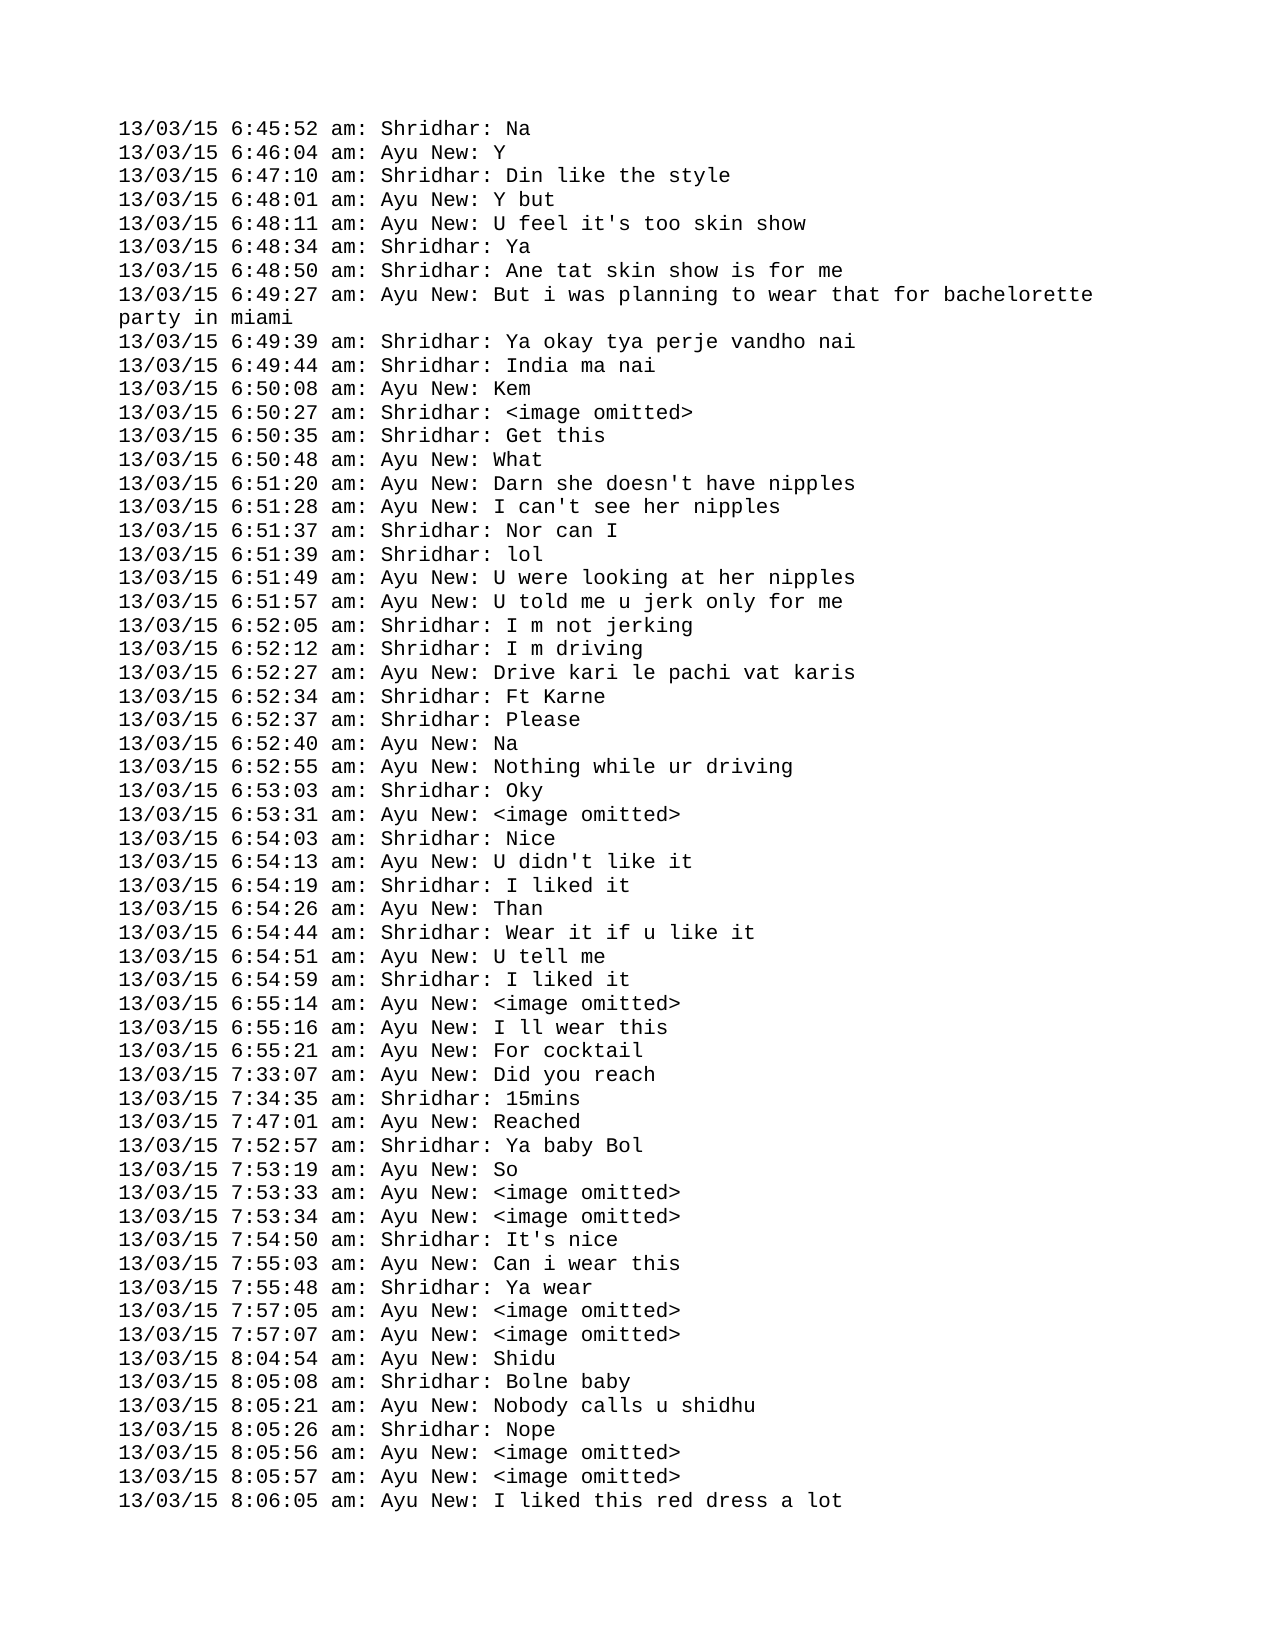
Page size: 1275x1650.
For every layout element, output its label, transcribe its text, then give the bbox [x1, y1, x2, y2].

text 13/03/15 6:49:39 am: Shridhar: Ya okay tya perje vandho nai [118, 331, 1157, 354]
text 13/03/15 6:51:57 am: Ayu New: U told me u jerk only for me [118, 591, 1157, 615]
text 13/03/15 6:51:28 am: Ayu New: I can't see her nipples [118, 496, 1157, 520]
text 13/03/15 6:54:44 am: Shridhar: Wear it if u like it [118, 922, 1157, 946]
text 13/03/15 7:57:07 am: Ayu New: <image omitted> [118, 1324, 1157, 1348]
text 13/03/15 8:06:05 am: Ayu New: I liked this red dress a lot [118, 1489, 1157, 1513]
text 13/03/15 6:52:12 am: Shridhar: I m driving [118, 638, 1157, 662]
text 13/03/15 6:53:31 am: Ayu New: <image omitted> [118, 804, 1157, 827]
text 13/03/15 6:51:20 am: Ayu New: Darn she doesn't have nipples [118, 473, 1157, 496]
text 13/03/15 6:51:37 am: Shridhar: Nor can I [118, 520, 1157, 544]
text 13/03/15 6:54:59 am: Shridhar: I liked it [118, 969, 1157, 993]
text 13/03/15 6:51:39 am: Shridhar: lol [118, 544, 1157, 567]
text 13/03/15 8:05:57 am: Ayu New: <image omitted> [118, 1466, 1157, 1489]
text 13/03/15 8:05:21 am: Ayu New: Nobody calls u shidhu [118, 1395, 1157, 1419]
text 13/03/15 6:45:52 am: Shridhar: Na [118, 118, 1157, 142]
text 13/03/15 7:53:33 am: Ayu New: <image omitted> [118, 1182, 1157, 1206]
text 13/03/15 8:04:54 am: Ayu New: Shidu [118, 1348, 1157, 1371]
text 13/03/15 6:55:16 am: Ayu New: I ll wear this [118, 1017, 1157, 1040]
text 13/03/15 7:47:01 am: Ayu New: Reached [118, 1111, 1157, 1135]
text 13/03/15 6:48:34 am: Shridhar: Ya [118, 236, 1157, 260]
text 13/03/15 6:49:44 am: Shridhar: India ma nai [118, 354, 1157, 378]
text 13/03/15 6:46:04 am: Ayu New: Y [118, 142, 1157, 165]
text 13/03/15 6:52:05 am: Shridhar: I m not jerking [118, 615, 1157, 638]
text 13/03/15 6:48:50 am: Shridhar: Ane tat skin show is for me [118, 260, 1157, 284]
text 13/03/15 6:48:01 am: Ayu New: Y but [118, 189, 1157, 213]
text 13/03/15 7:33:07 am: Ayu New: Did you reach [118, 1064, 1157, 1088]
text 13/03/15 6:55:14 am: Ayu New: <image omitted> [118, 993, 1157, 1017]
text 13/03/15 6:52:27 am: Ayu New: Drive kari le pachi vat karis [118, 662, 1157, 686]
text 13/03/15 6:50:27 am: Shridhar: <image omitted> [118, 402, 1157, 426]
text 13/03/15 6:52:40 am: Ayu New: Na [118, 733, 1157, 757]
text 13/03/15 6:52:34 am: Shridhar: Ft Karne [118, 686, 1157, 709]
text 13/03/15 7:55:48 am: Shridhar: Ya wear [118, 1277, 1157, 1300]
text 13/03/15 6:54:03 am: Shridhar: Nice [118, 827, 1157, 851]
text 13/03/15 6:54:51 am: Ayu New: U tell me [118, 946, 1157, 969]
text 13/03/15 6:54:26 am: Ayu New: Than [118, 898, 1157, 922]
text 13/03/15 8:05:26 am: Shridhar: Nope [118, 1419, 1157, 1442]
text 13/03/15 7:55:03 am: Ayu New: Can i wear this [118, 1253, 1157, 1277]
text 13/03/15 6:54:13 am: Ayu New: U didn't like it [118, 851, 1157, 875]
text 13/03/15 6:54:19 am: Shridhar: I liked it [118, 875, 1157, 898]
text 13/03/15 7:53:19 am: Ayu New: So [118, 1158, 1157, 1182]
text 13/03/15 6:52:55 am: Ayu New: Nothing while ur driving [118, 757, 1157, 780]
text 13/03/15 8:05:08 am: Shridhar: Bolne baby [118, 1371, 1157, 1395]
text 13/03/15 6:53:03 am: Shridhar: Oky [118, 780, 1157, 804]
text 13/03/15 7:34:35 am: Shridhar: 15mins [118, 1088, 1157, 1111]
text 13/03/15 6:47:10 am: Shridhar: Din like the style [118, 165, 1157, 189]
text 13/03/15 7:54:50 am: Shridhar: It's nice [118, 1229, 1157, 1253]
text 13/03/15 6:51:49 am: Ayu New: U were looking at her nipples [118, 567, 1157, 591]
text 13/03/15 6:50:48 am: Ayu New: What [118, 449, 1157, 473]
text 13/03/15 6:50:08 am: Ayu New: Kem [118, 378, 1157, 402]
text 13/03/15 8:05:56 am: Ayu New: <image omitted> [118, 1442, 1157, 1466]
text 13/03/15 6:50:35 am: Shridhar: Get this [118, 426, 1157, 449]
text 13/03/15 7:52:57 am: Shridhar: Ya baby Bol [118, 1135, 1157, 1158]
text 13/03/15 7:57:05 am: Ayu New: <image omitted> [118, 1300, 1157, 1324]
text 13/03/15 6:48:11 am: Ayu New: U feel it's too skin show [118, 213, 1157, 236]
text 13/03/15 7:53:34 am: Ayu New: <image omitted> [118, 1206, 1157, 1229]
text 13/03/15 6:52:37 am: Shridhar: Please [118, 709, 1157, 733]
text 13/03/15 6:49:27 am: Ayu New: But i was planning to wear that for bachelorette party in miami [118, 284, 1157, 331]
text 13/03/15 6:55:21 am: Ayu New: For cocktail [118, 1040, 1157, 1064]
